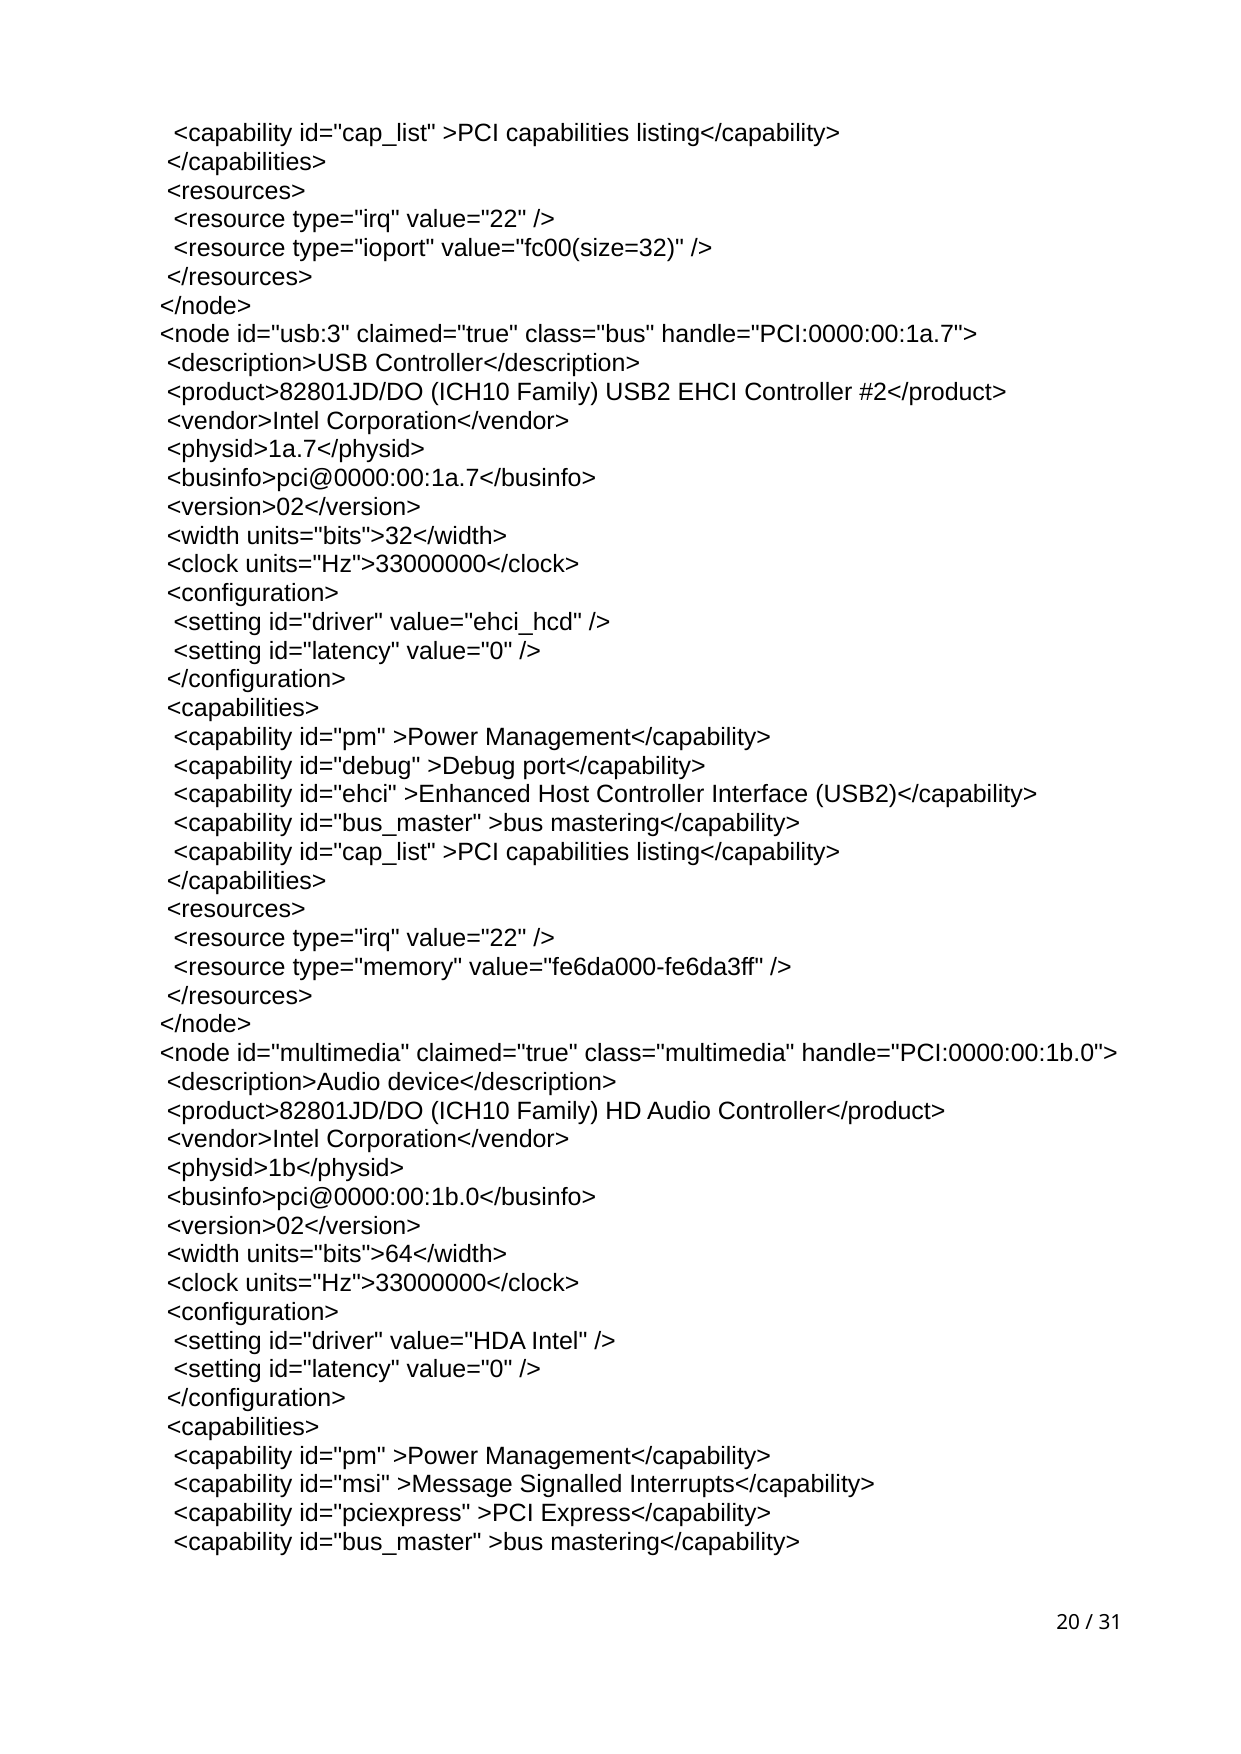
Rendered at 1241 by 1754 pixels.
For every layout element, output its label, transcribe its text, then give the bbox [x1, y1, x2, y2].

text <capability id="cap_list" >PCI capabilities listing</capability> </capabilities> <resources> <resource type="irq" value="22" /> <resource type="ioport" value="fc00(size=32)" /> </resources> </node> <node id="usb:3" claimed="true" class="bus" handle="PCI:0000:00:1a.7"> <description>USB Controller</description> <product>82801JD/DO (ICH10 Family) USB2 EHCI Controller #2</product> <vendor>Intel Corporation</vendor> <physid>1a.7</physid> <businfo>pci@0000:00:1a.7</businfo> <version>02</version> <width units="bits">32</width> <clock units="Hz">33000000</clock> <configuration> <setting id="driver" value="ehci_hcd" /> <setting id="latency" value="0" /> </configuration> <capabilities> <capability id="pm" >Power Management</capability> <capability id="debug" >Debug port</capability> <capability id="ehci" >Enhanced Host Controller Interface (USB2)</capability> <capability id="bus_master" >bus mastering</capability> <capability id="cap_list" >PCI capabilities listing</capability> </capabilities> <resources> <resource type="irq" value="22" /> <resource type="memory" value="fe6da000-fe6da3ff" /> </resources> </node> <node id="multimedia" claimed="true" class="multimedia" handle="PCI:0000:00:1b.0"> <description>Audio device</description> <product>82801JD/DO (ICH10 Family) HD Audio Controller</product> <vendor>Intel Corporation</vendor> <physid>1b</physid> <businfo>pci@0000:00:1b.0</businfo> <version>02</version> <width units="bits">64</width> <clock units="Hz">33000000</clock> <configuration> <setting id="driver" value="HDA Intel" /> <setting id="latency" value="0" /> </configuration> <capabilities> <capability id="pm" >Power Management</capability> <capability id="msi" >Message Signalled Interrupts</capability> <capability id="pciexpress" >PCI Express</capability> <capability id="bus_master" >bus mastering</capability> [118, 118, 1122, 1556]
